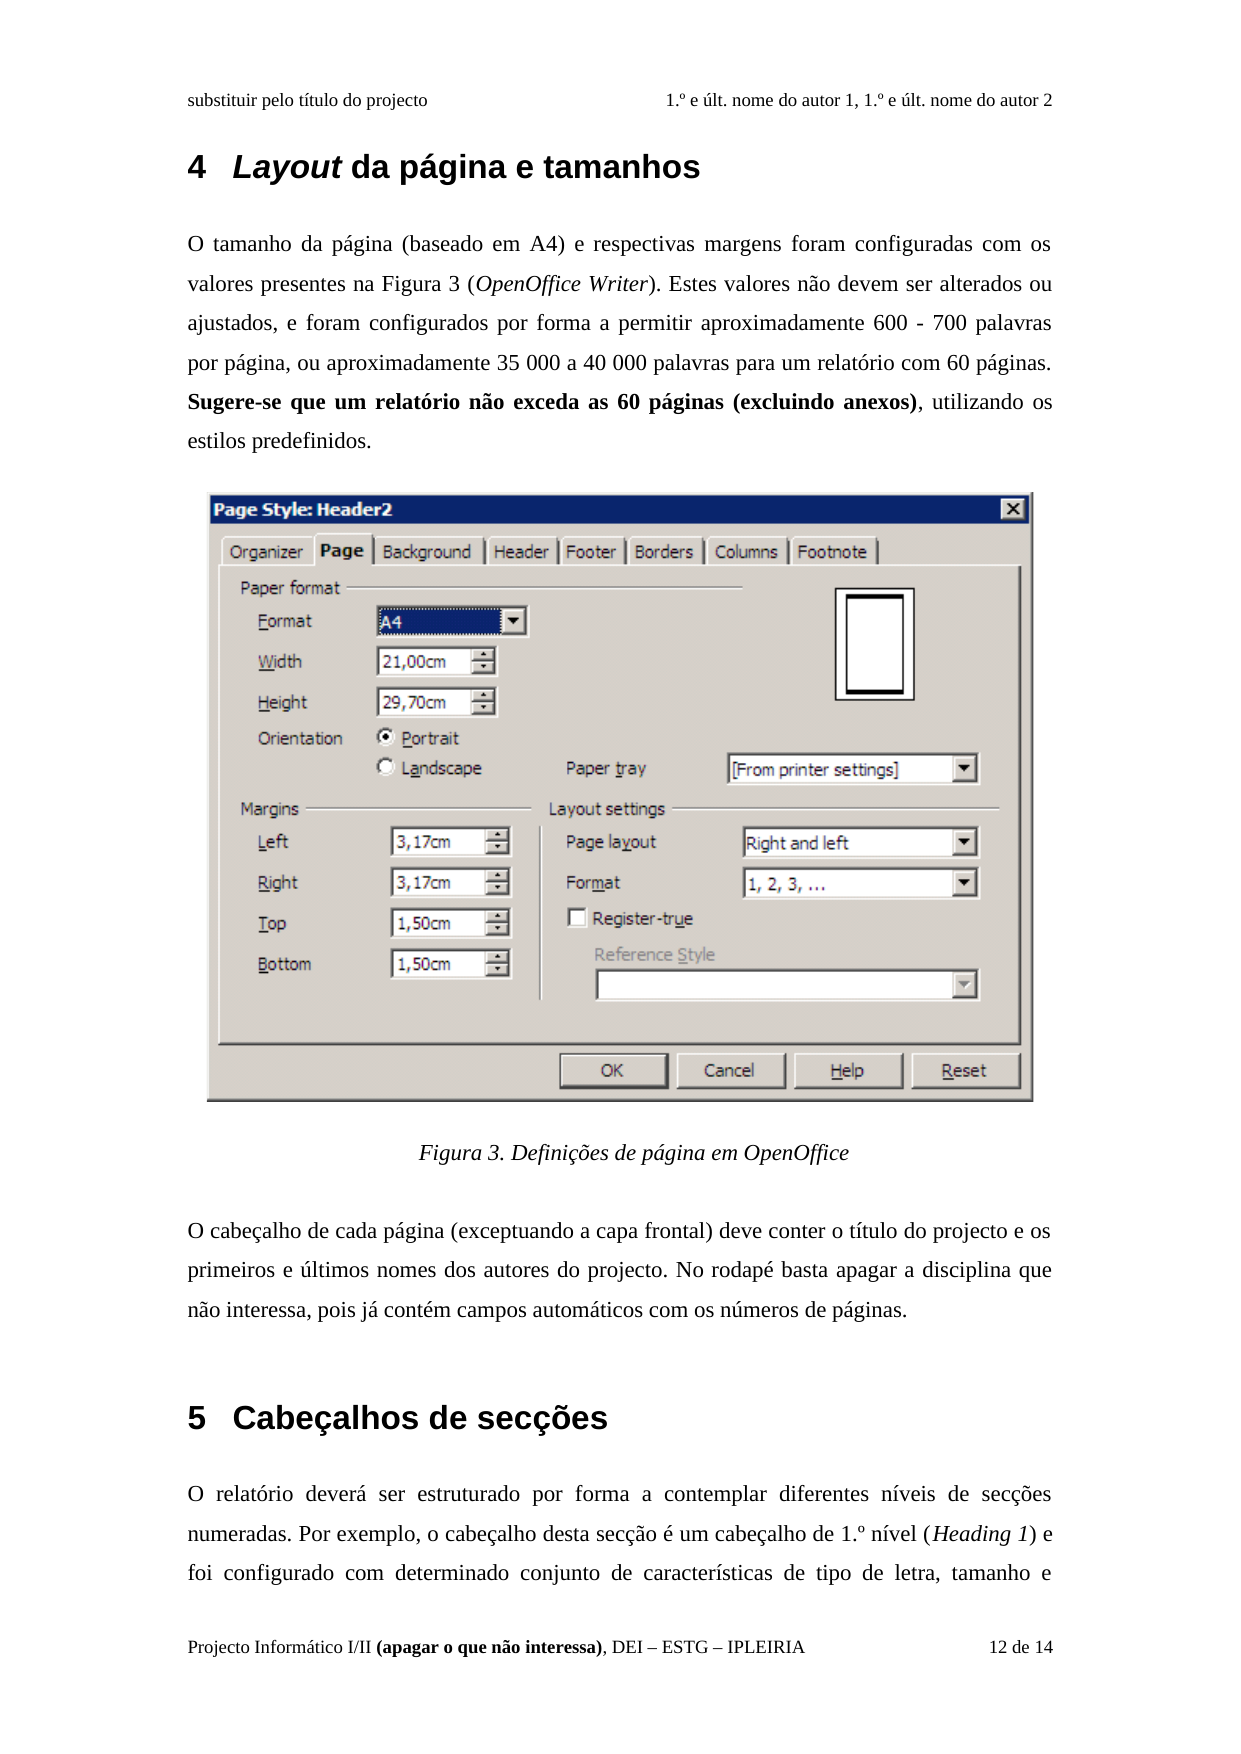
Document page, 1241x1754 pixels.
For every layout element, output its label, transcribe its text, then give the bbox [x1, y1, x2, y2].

subtitle Cabeçalhos de secções [187, 1398, 1053, 1436]
list Definições de página em OpenOffice [187, 1139, 1053, 1166]
text O relatório deverá ser estruturado por forma a contemplar diferentes níveis de secções numeradas. Por exemplo, o cabeçalho desta secção é um cabeçalho de 1.º nível (Heading 1) e foi configurado com determinado conjunto de características de tipo de letra, tamanho e [187, 1480, 1053, 1586]
text O cabeçalho de cada página (exceptuando a capa frontal) deve conter o título do projecto e os primeiros e últimos nomes dos autores do projecto. No rodapé basta apagar a disciplina que não interessa, pois já contém campos automáticos com os números de páginas. [187, 1217, 1053, 1322]
picture [206, 492, 1034, 1102]
text O tamanho da página (baseado em A4) e respectivas margens foram configuradas com os valores presentes na Figura 3 (OpenOffice Writer). Estes valores não devem ser alterados ou ajustados, e foram configurados por forma a permitir aproximadamente 600 - 700 palavras por página, ou aproximadamente 35 000 a 40 000 palavras para um relatório com 60 páginas. Sugere-se que um relatório não exceda as 60 páginas (excluindo anexos), utilizando os estilos predefinidos. [187, 230, 1053, 454]
subtitle Layout da página e tamanhos [187, 147, 1053, 186]
